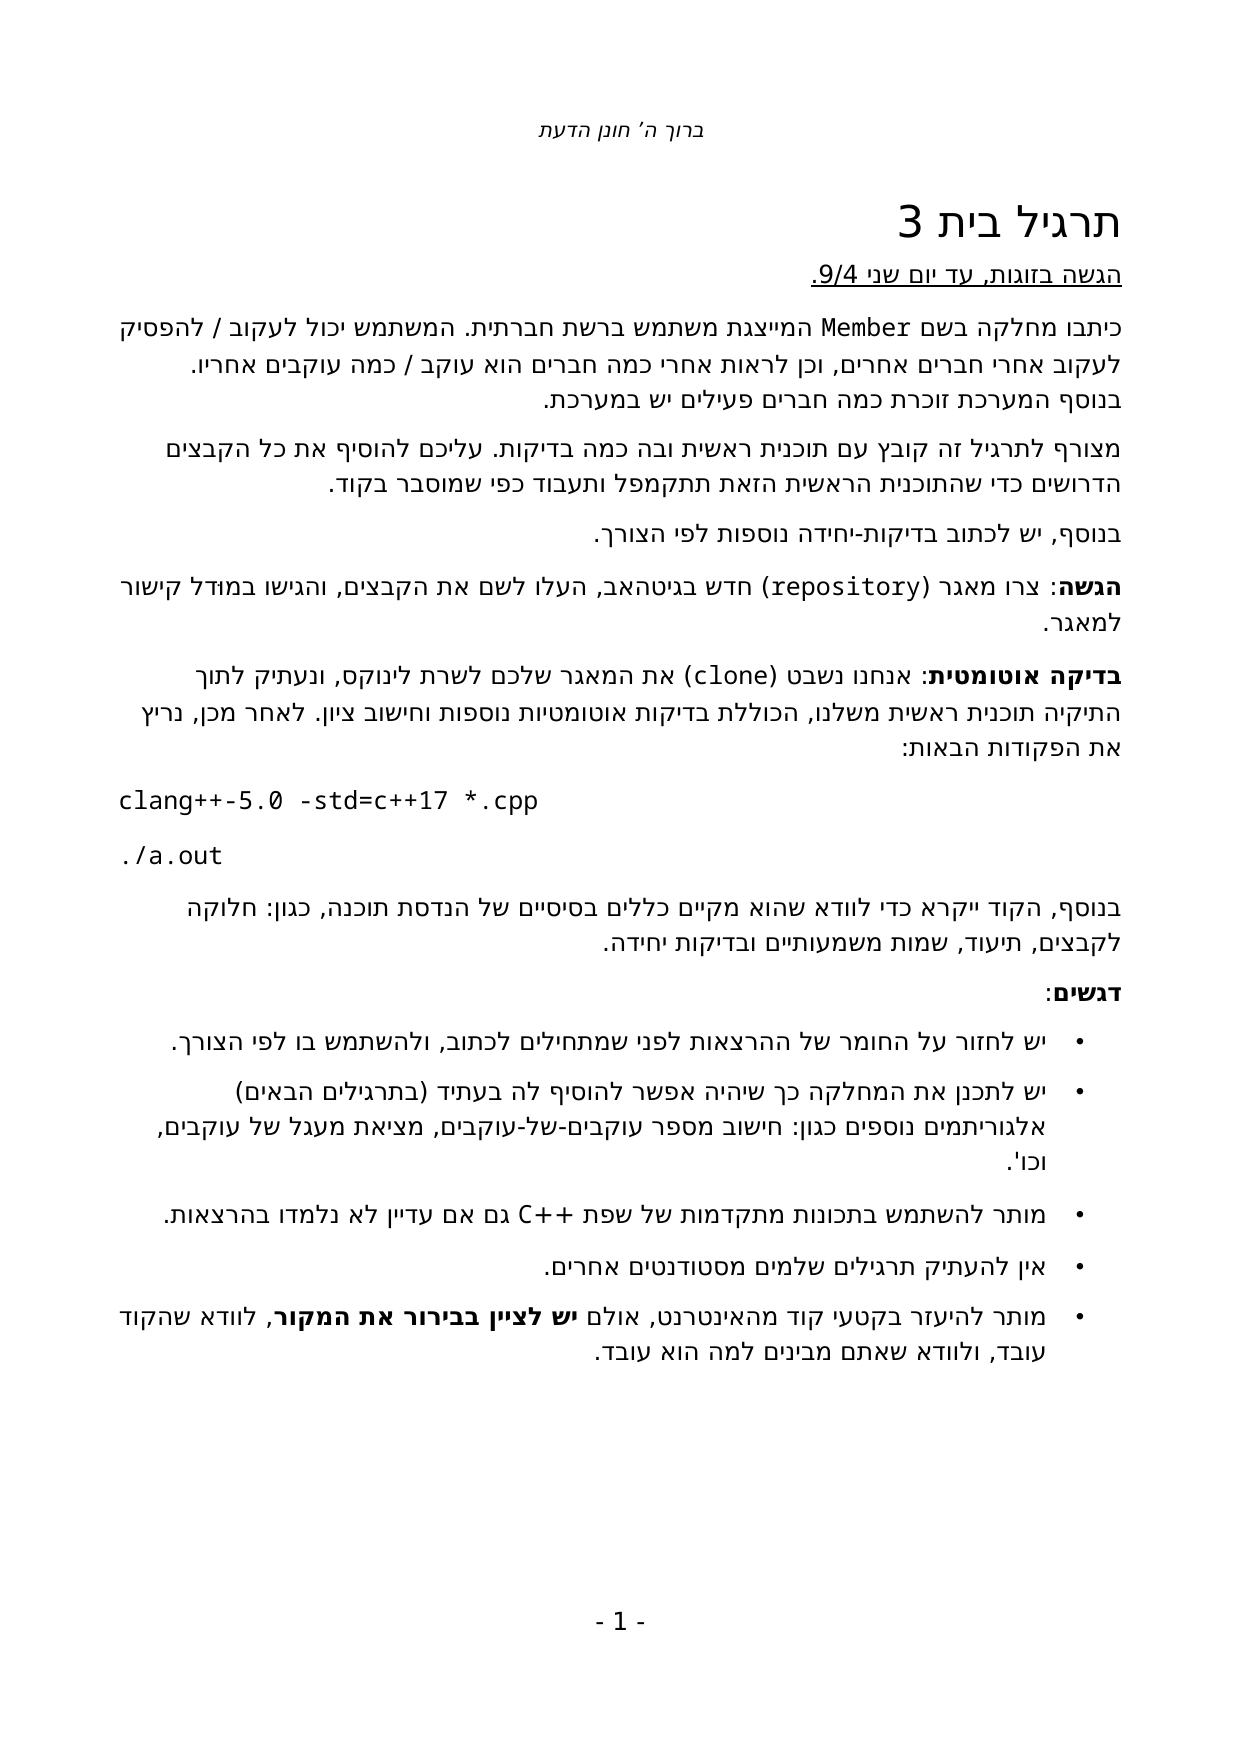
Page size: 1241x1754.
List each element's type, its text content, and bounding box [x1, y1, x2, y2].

text הגשה בזוגות, עד יום שני 9/4. [118, 260, 1122, 289]
text מצורף לתרגיל זה קובץ עם תוכנית ראשית ובה כמה בדיקות. עליכם להוסיף את כל הקבצים הדרושים כדי שהתוכנית הראשית הזאת תתקמפל ותעבוד כפי שמוסבר בקוד. [118, 434, 1122, 498]
list יש לתכנן את המחלקה כך שיהיה אפשר להוסיף לה בעתיד (בתרגילים הבאים) אלגוריתמים נוספים כגון: חישוב מספר עוקבים-של-עוקבים, מציאת מעגל של עוקבים, וכו'. [118, 1077, 1084, 1176]
text הגשה: צרו מאגר (repository) חדש בגיטהאב, העלו לשם את הקבצים, והגישו במוּדל קישור למאגר. [118, 568, 1122, 638]
list יש לחזור על החומר של ההרצאות לפני שמתחילים לכתוב, ולהשתמש בו לפי הצורך. [118, 1027, 1084, 1057]
text דגשים: [118, 978, 1122, 1007]
text בנוסף, יש לכתוב בדיקות-יחידה נוספות לפי הצורך. [118, 519, 1122, 548]
list מותר להשתמש בתכונות מתקדמות של שפת ++C גם אם עדיין לא נלמדו בהרצאות. [118, 1197, 1084, 1231]
list מותר להיעזר בקטעי קוד מהאינטרנט, אולם יש לציין בבירור את המקור, לוודא שהקוד עובד, ולוודא שאתם מבינים למה הוא עובד. [118, 1302, 1084, 1366]
text clang++-5.0 -std=c++17 *.cpp [118, 782, 1122, 817]
text ./a.out [118, 838, 1122, 872]
text כיתבו מחלקה בשם Member המייצגת משתמש ברשת חברתית. המשתמש יכול לעקוב / להפסיק לעקוב אחרי חברים אחרים, וכן לראות אחרי כמה חברים הוא עוקב / כמה עוקבים אחריו. בנוסף המערכת זוכרת כמה חברים פעילים יש במערכת. [118, 310, 1122, 414]
text בנוסף, הקוד ייקרא כדי לוודא שהוא מקיים כללים בסיסיים של הנדסת תוכנה, כגון: חלוקה לקבצים, תיעוד, שמות משמעותיים ובדיקות יחידה. [118, 893, 1122, 957]
subtitle תרגיל בית 3 [118, 197, 1122, 248]
text בדיקה אוטומטית: אנחנו נשבט (clone) את המאגר שלכם לשרת לינוקס, ונעתיק לתוך התיקיה תוכנית ראשית משלנו, הכוללת בדיקות אוטומטיות נוספות וחישוב ציון. לאחר מכן, נריץ את הפקודות הבאות: [118, 658, 1122, 762]
list אין להעתיק תרגילים שלמים מסטודנטים אחרים. [118, 1252, 1084, 1281]
